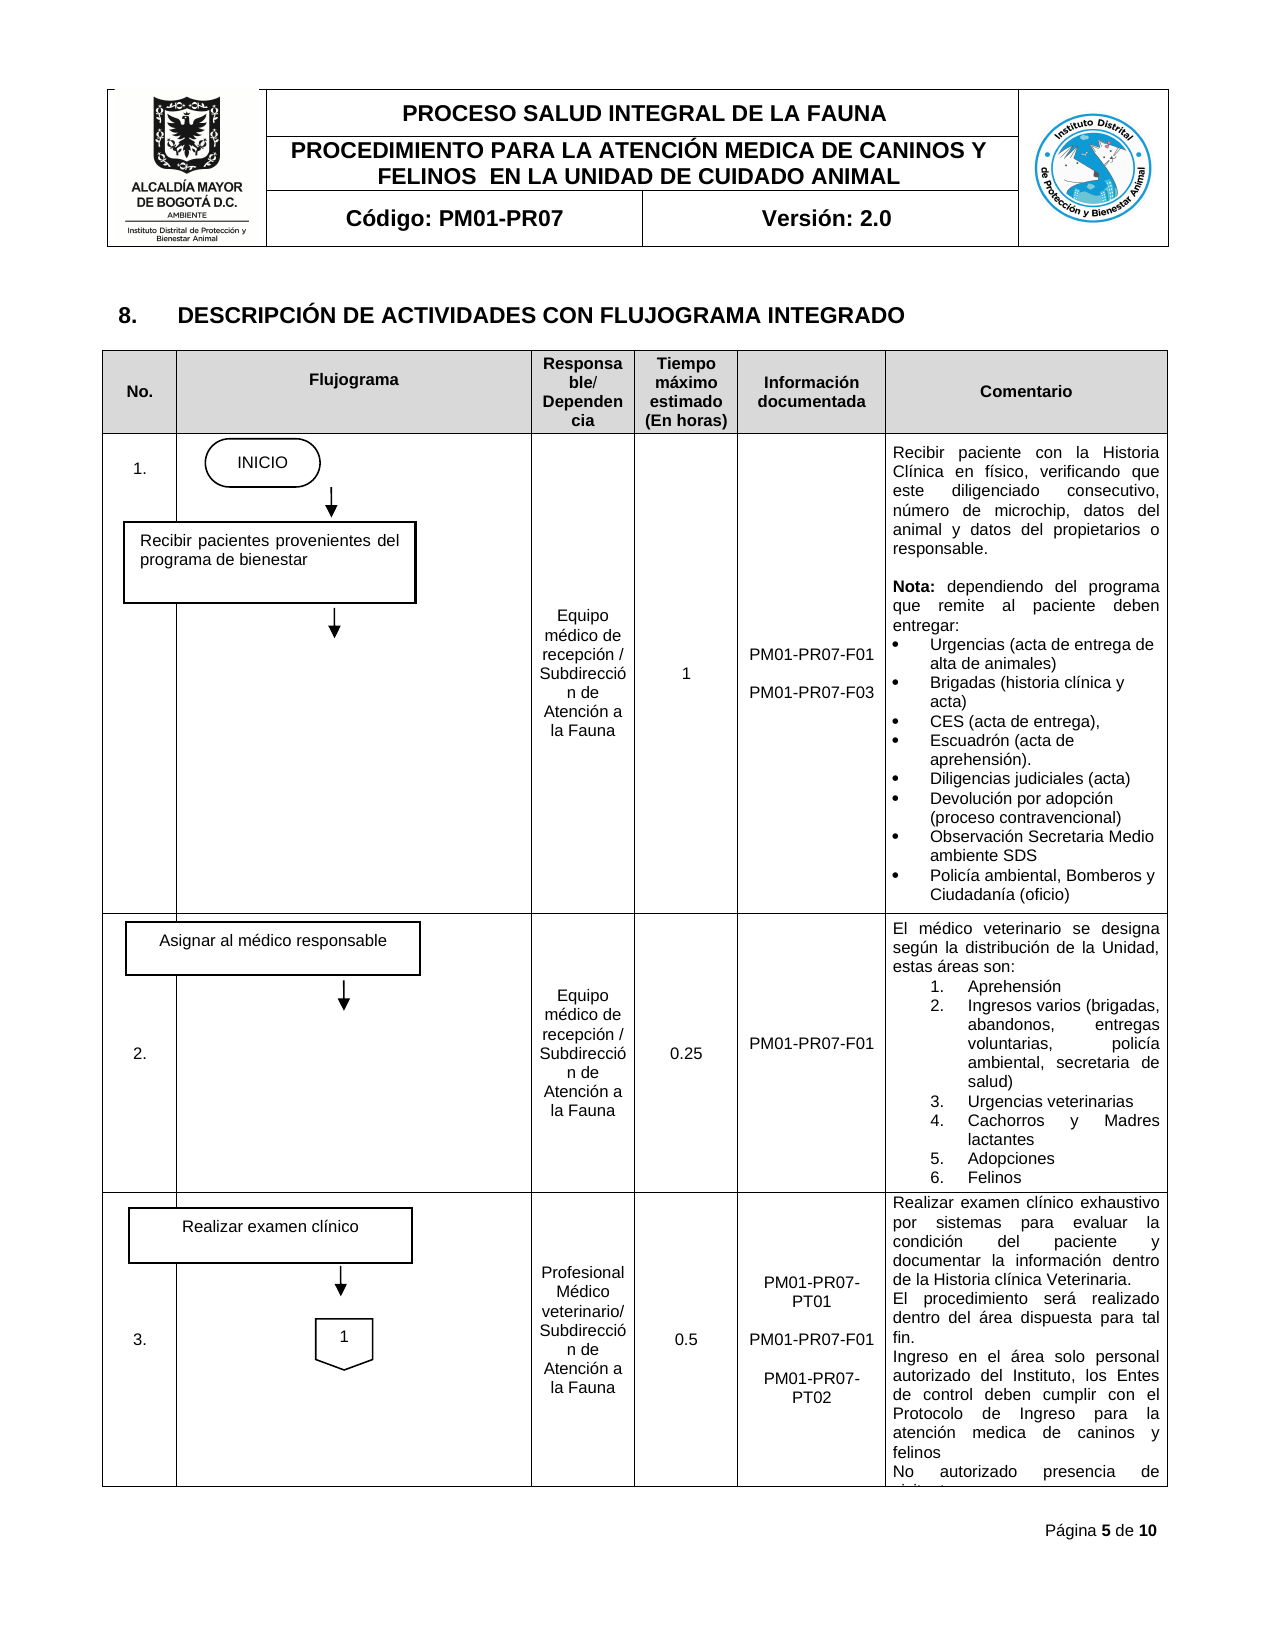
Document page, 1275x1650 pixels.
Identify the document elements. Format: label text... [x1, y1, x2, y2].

table_header Comentario [886, 351, 1167, 433]
table_cell 1. [1109, 1582, 1275, 1650]
table_header No. [103, 351, 176, 433]
table_cell PM01-PR07-F01 [738, 914, 885, 1192]
table_cell [177, 1193, 531, 1486]
table_cell Profesional Médico veterinario/ Subdirección de Atención a la Fauna [532, 1193, 634, 1486]
table_cell El médico veterinario se designa según la distribución de la Unidad, estas áreas son: Aprehensión Ingresos varios (brigadas, abandonos, entregas voluntarias, policía ambiental, secretaria de salud) Urgencias veterinarias Cachorros y Madres lactantes Adopciones Felinos [886, 914, 1167, 1192]
table_header Responsable/ Dependencia [532, 351, 634, 433]
list DESCRIPCIÓN DE ACTIVIDADES CON FLUJOGRAMA INTEGRADO [118, 302, 1160, 328]
table_cell [177, 914, 531, 1192]
table_cell [127, 923, 419, 974]
table_cell Recibir paciente con la Historia Clínica en físico, verificando que este diligenciado consecutivo, número de microchip, datos del animal y datos del propietarios o responsable. Nota: dependiendo del programa que remite al paciente deben entregar: Urgencias (acta de entrega de alta de animales) Brigadas (historia clínica y acta) CES (acta de entrega), Escuadrón (acta de aprehensión). Diligencias judiciales (acta) Devolución por adopción (proceso contravencional) Observación Secretaria Medio ambiente SDS Policía ambiental, Bomberos y Ciudadanía (oficio) [886, 434, 1167, 913]
table_cell 0.5 [635, 1193, 737, 1486]
picture [114, 89, 259, 246]
table_cell Equipo médico de recepción / Subdirección de Atención a la Fauna [532, 434, 634, 913]
picture [1032, 111, 1154, 225]
table_cell [177, 434, 531, 913]
table_cell 3. [103, 1193, 176, 1486]
table_cell 1 [635, 434, 737, 913]
table_cell 2. [103, 914, 176, 1192]
table_cell PM01-PR07-PT01 PM01-PR07-F01 PM01-PR07-PT02 [738, 1193, 885, 1486]
table_header Información documentada [738, 351, 885, 433]
table_cell 1. [103, 434, 176, 913]
table_header Tiempo máximo estimado (En horas) [635, 351, 737, 433]
table_cell Equipo médico de recepción / Subdirección de Atención a la Fauna [532, 914, 634, 1192]
table_cell [130, 1209, 411, 1262]
table_header Flujograma [177, 351, 531, 433]
table_cell [125, 523, 414, 602]
table_cell 0.25 [635, 914, 737, 1192]
table_cell PM01-PR07-F01 PM01-PR07-F03 [738, 434, 885, 913]
table_cell Realizar examen clínico exhaustivo por sistemas para evaluar la condición del paciente y documentar la información dentro de la Historia clínica Veterinaria. El procedimiento será realizado dentro del área dispuesta para tal fin. Ingreso en el área solo personal autorizado del Instituto, los Entes de control deben cumplir con el Protocolo de Ingreso para la atención medica de caninos y felinos No autorizado presencia de visitantes. [886, 1193, 1167, 1486]
